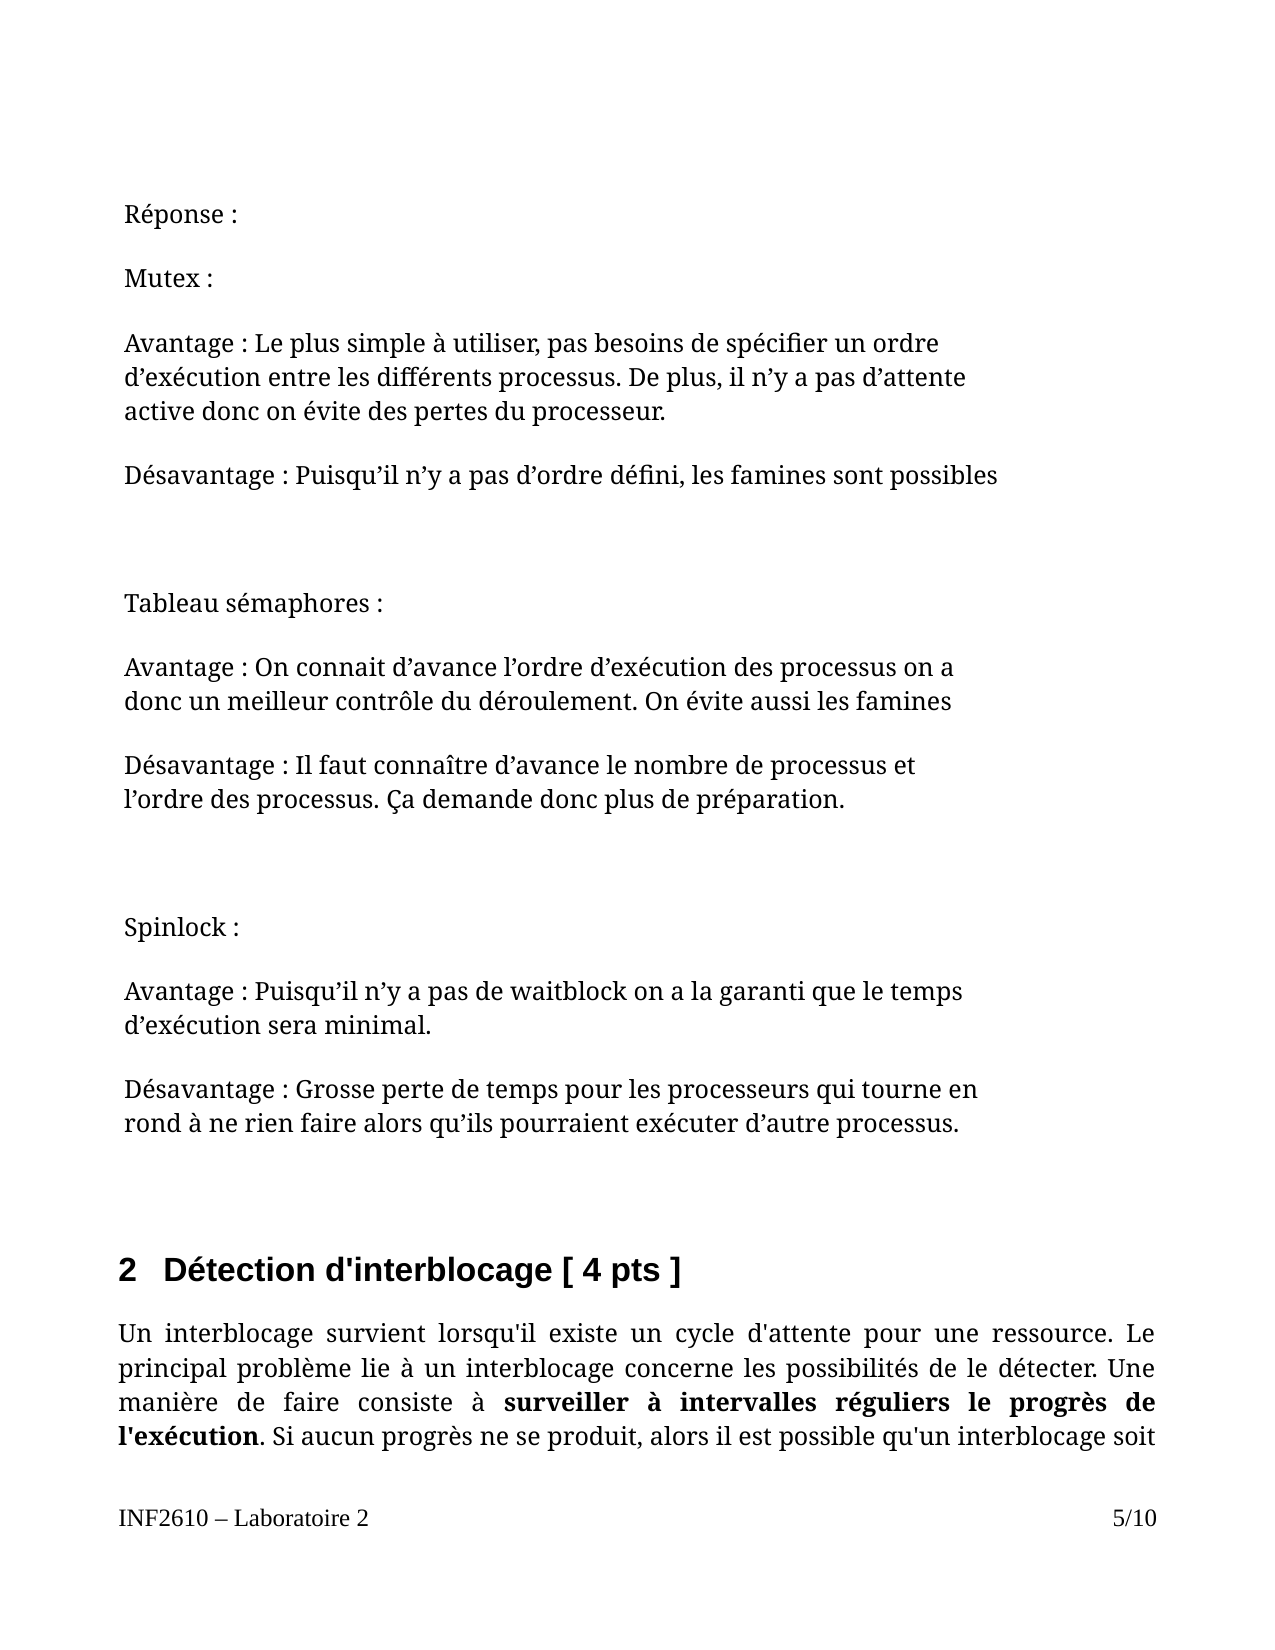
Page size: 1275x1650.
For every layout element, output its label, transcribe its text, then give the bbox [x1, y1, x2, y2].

subtitle Détection d'interblocage [ 4 pts ] [118, 1250, 1157, 1289]
table_cell [1008, 176, 1077, 1225]
text Un interblocage survient lorsqu'il existe un cycle d'attente pour une ressource. Le principal problème lie à un interblocage concerne les possibilités de le détecter. Une manière de faire consiste à surveiller à intervalles réguliers le progrès de l'exécution. Si aucun progrès ne se produit, alors il est possible qu'un interblocage soit [118, 1316, 1157, 1452]
table_cell Réponse : Mutex : Avantage : Le plus simple à utiliser, pas besoins de spécifier un ordre d’exécution entre les différents processus. De plus, il n’y a pas d’attente active donc on évite des pertes du processeur. Désavantage : Puisqu’il n’y a pas d’ordre défini, les famines sont possibles Tableau sémaphores : Avantage : On connait d’avance l’ordre d’exécution des processus on a donc un meilleur contrôle du déroulement. On évite aussi les famines Désavantage : Il faut connaître d’avance le nombre de processus et l’ordre des processus. Ça demande donc plus de préparation. Spinlock : Avantage : Puisqu’il n’y a pas de waitblock on a la garanti que le temps d’exécution sera minimal. Désavantage : Grosse perte de temps pour les processeurs qui tourne en rond à ne rien faire alors qu’ils pourraient exécuter d’autre processus. [118, 176, 1007, 1225]
table_cell [1077, 176, 1157, 1225]
